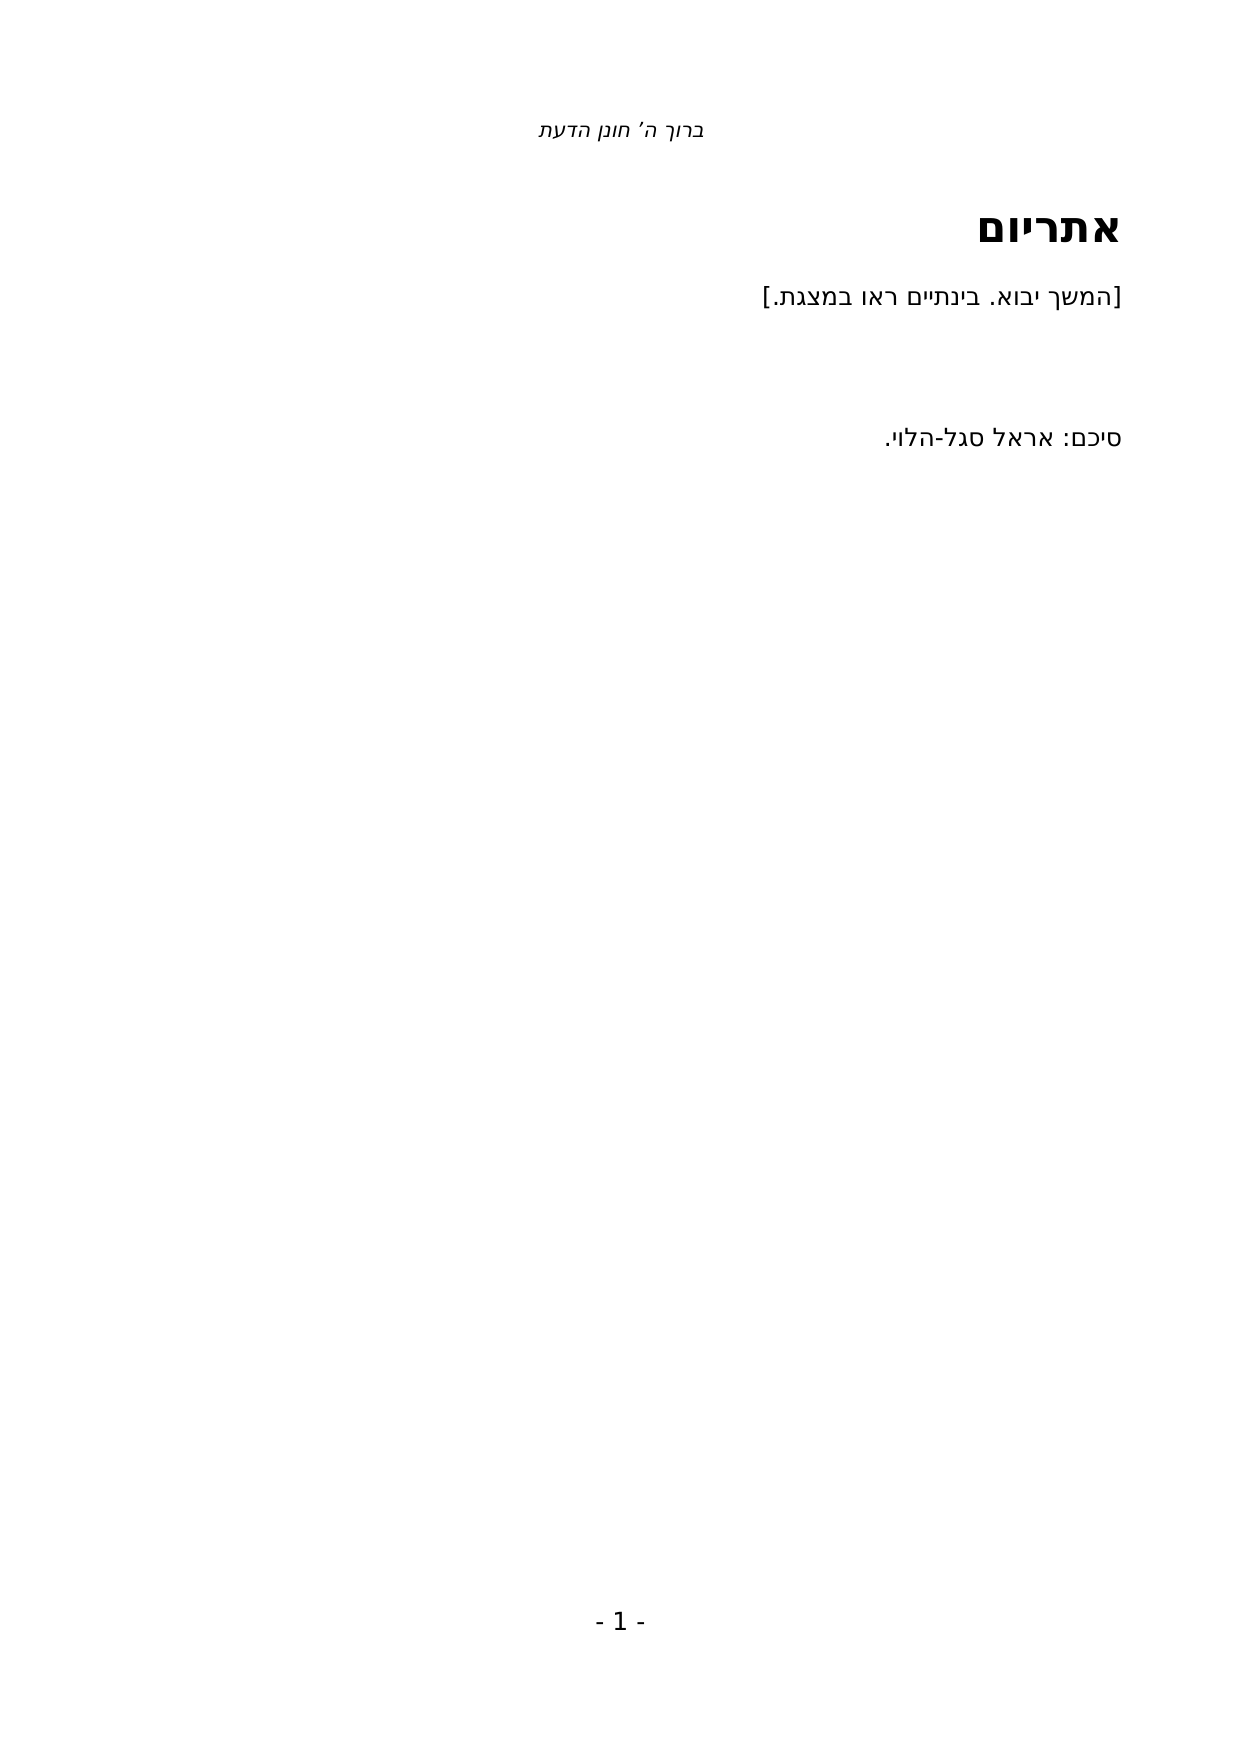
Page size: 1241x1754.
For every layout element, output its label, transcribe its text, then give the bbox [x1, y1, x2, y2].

subtitle אתריום [118, 201, 1122, 252]
text [המשך יבוא. בינתיים ראו במצגת.] [118, 282, 1122, 311]
text סיכם: אראל סגל-הלוי. [118, 423, 1122, 452]
